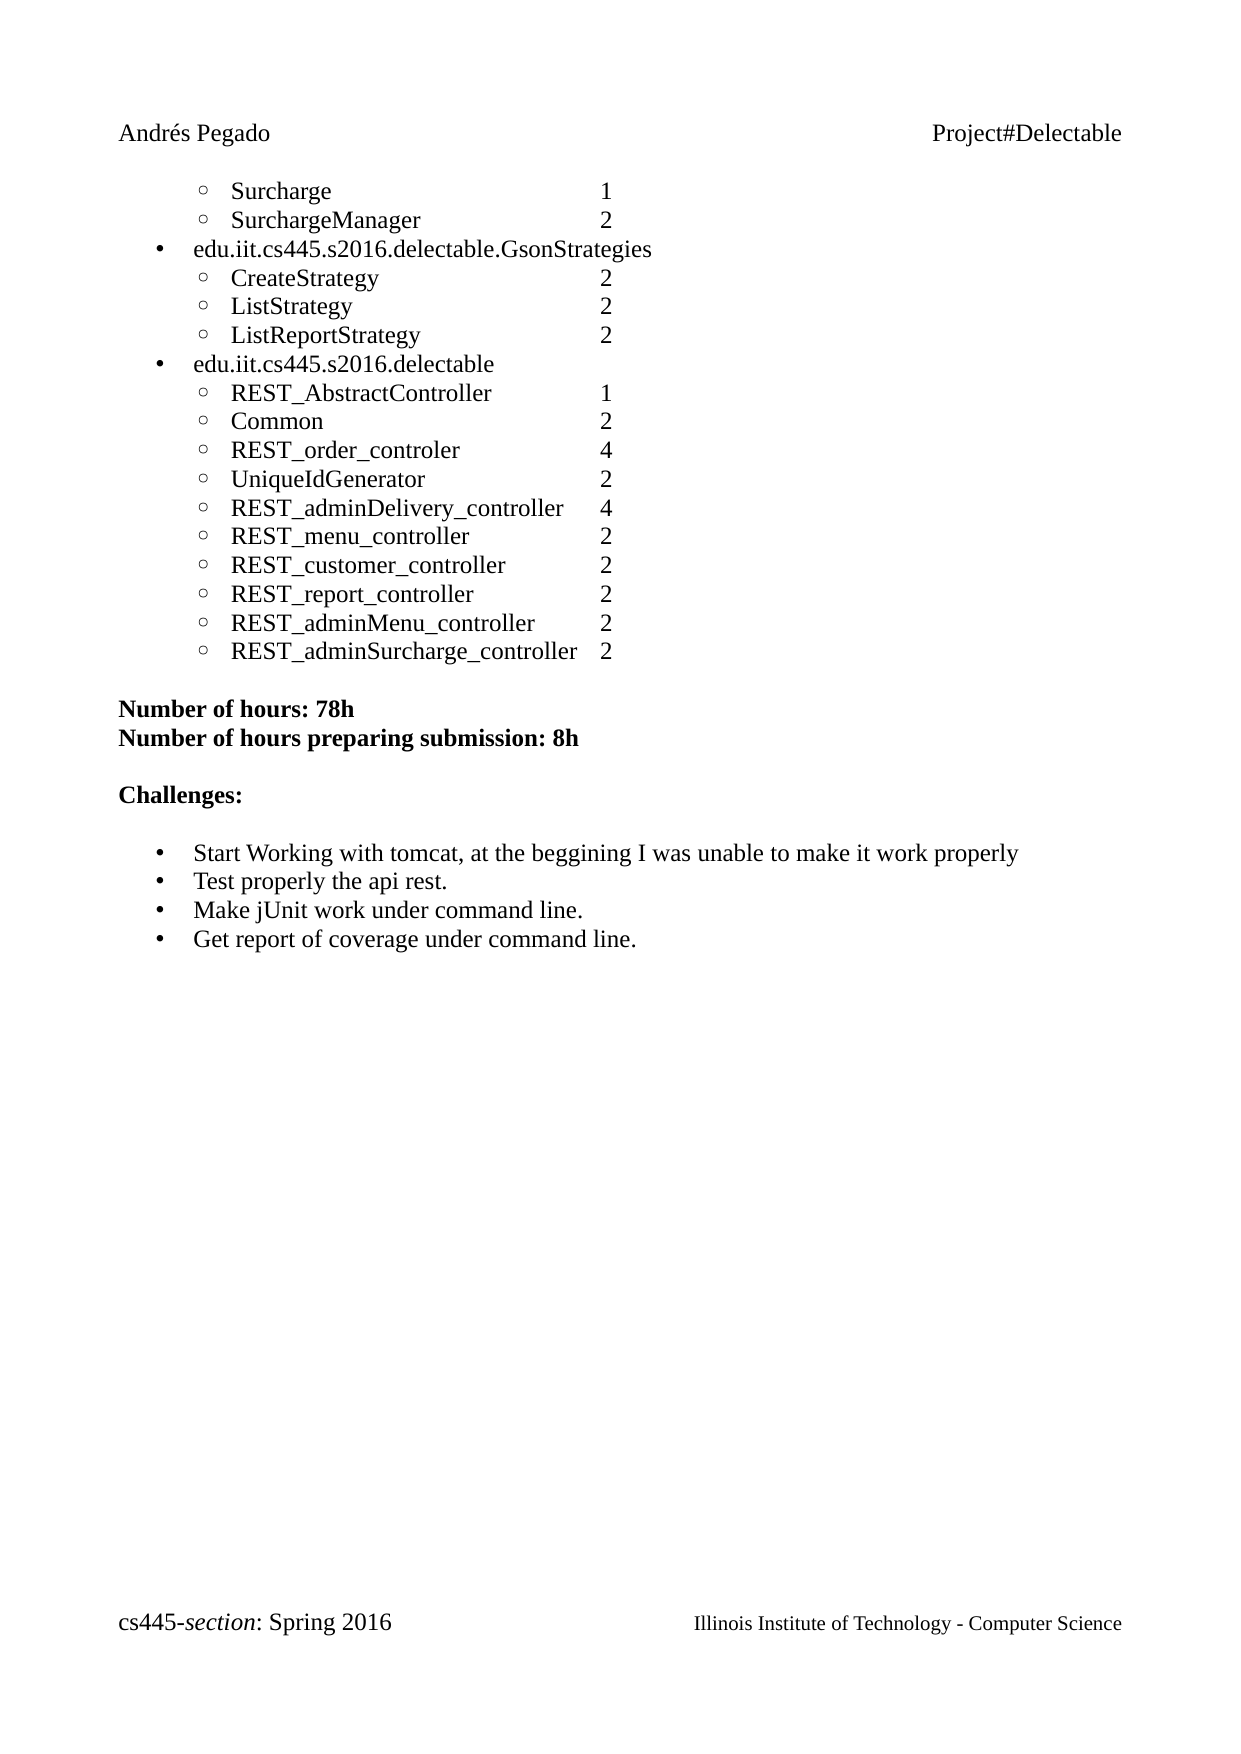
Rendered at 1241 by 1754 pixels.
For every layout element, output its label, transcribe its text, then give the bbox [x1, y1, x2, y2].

list edu.iit.cs445.s2016.delectable [156, 349, 1122, 378]
list REST_AbstractController 1 [193, 378, 1122, 406]
list Test properly the api rest. [156, 866, 1122, 895]
list REST_adminDelivery_controller 4 [193, 493, 1122, 521]
list REST_adminSurcharge_controller 2 [193, 636, 1122, 665]
text Number of hours preparing submission: 8h [118, 723, 1122, 751]
list Common 2 [193, 406, 1122, 435]
list CreateStrategy 2 [193, 263, 1122, 291]
list ListReportStrategy 2 [193, 320, 1122, 349]
list ListStrategy 2 [193, 291, 1122, 320]
list REST_report_controller 2 [193, 579, 1122, 608]
list REST_order_controler 4 [193, 435, 1122, 464]
text Challenges: [118, 780, 1122, 809]
list REST_menu_controller 2 [193, 521, 1122, 550]
list UniqueIdGenerator 2 [193, 464, 1122, 493]
list Get report of coverage under command line. [156, 924, 1122, 953]
list REST_customer_controller 2 [193, 550, 1122, 579]
text Number of hours: 78h [118, 694, 1122, 723]
list edu.iit.cs445.s2016.delectable.GsonStrategies [156, 234, 1122, 263]
list Make jUnit work under command line. [156, 895, 1122, 924]
list Start Working with tomcat, at the beggining I was unable to make it work properly [156, 838, 1122, 866]
list Surcharge 1 [193, 176, 1122, 205]
list REST_adminMenu_controller 2 [193, 608, 1122, 636]
list SurchargeManager 2 [193, 205, 1122, 234]
